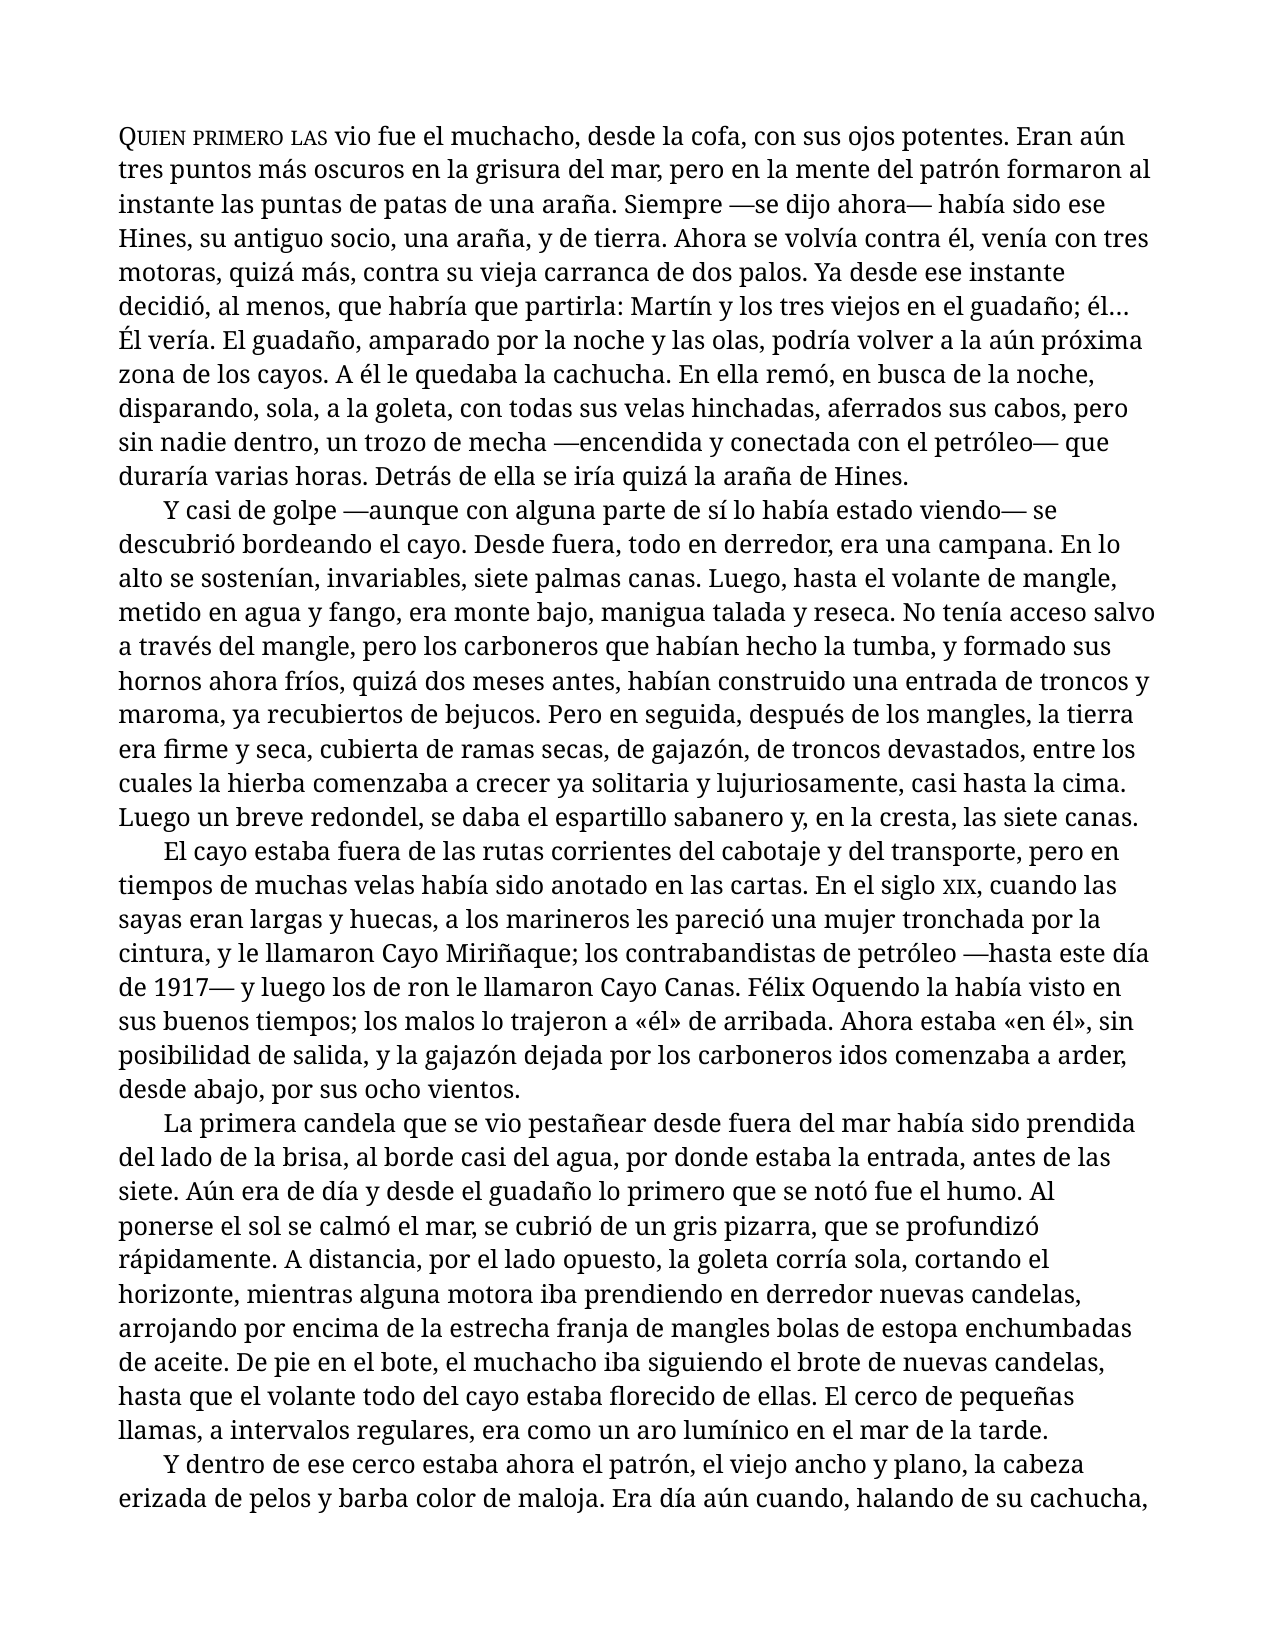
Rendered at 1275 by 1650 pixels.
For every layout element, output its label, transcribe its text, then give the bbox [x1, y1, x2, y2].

text Quien primero las vio fue el muchacho, desde la cofa, con sus ojos potentes. Eran aún tres puntos más oscuros en la grisura del mar, pero en la mente del patrón formaron al instante las puntas de patas de una araña. Siempre —se dijo ahora— había sido ese Hines, su antiguo socio, una araña, y de tierra. Ahora se volvía contra él, venía con tres motoras, quizá más, contra su vieja carranca de dos palos. Ya desde ese instante decidió, al menos, que habría que partirla: Martín y los tres viejos en el guadaño; él… Él vería. El guadaño, amparado por la noche y las olas, podría volver a la aún próxima zona de los cayos. A él le quedaba la cachucha. En ella remó, en busca de la noche, disparando, sola, a la goleta, con todas sus velas hinchadas, aferrados sus cabos, pero sin nadie dentro, un trozo de mecha —encendida y conectada con el petróleo— que duraría varias horas. Detrás de ella se iría quizá la araña de Hines. Y casi de golpe —aunque con alguna parte de sí lo había estado viendo— se descubrió bordeando el cayo. Desde fuera, todo en derredor, era una campana. En lo alto se sostenían, invariables, siete palmas canas. Luego, hasta el volante de mangle, metido en agua y fango, era monte bajo, manigua talada y reseca. No tenía acceso salvo a través del mangle, pero los carboneros que habían hecho la tumba, y formado sus hornos ahora fríos, quizá dos meses antes, habían construido una entrada de troncos y maroma, ya recubiertos de bejucos. Pero en seguida, después de los mangles, la tierra era firme y seca, cubierta de ramas secas, de gajazón, de troncos devastados, entre los cuales la hierba comenzaba a crecer ya solitaria y lujuriosamente, casi hasta la cima. Luego un breve redondel, se daba el espartillo sabanero y, en la cresta, las siete canas. El cayo estaba fuera de las rutas corrientes del cabotaje y del transporte, pero en tiempos de muchas velas había sido anotado en las cartas. En el siglo xix, cuando las sayas eran largas y huecas, a los marineros les pareció una mujer tronchada por la cintura, y le llamaron Cayo Miriñaque; los contrabandistas de petróleo —hasta este día de 1917— y luego los de ron le llamaron Cayo Canas. Félix Oquendo la había visto en sus buenos tiempos; los malos lo trajeron a «él» de arribada. Ahora estaba «en él», sin posibilidad de salida, y la gajazón dejada por los carboneros idos comenzaba a arder, desde abajo, por sus ocho vientos. La primera candela que se vio pestañear desde fuera del mar había sido prendida del lado de la brisa, al borde casi del agua, por donde estaba la entrada, antes de las siete. Aún era de día y desde el guadaño lo primero que se notó fue el humo. Al ponerse el sol se calmó el mar, se cubrió de un gris pizarra, que se profundizó rápidamente. A distancia, por el lado opuesto, la goleta corría sola, cortando el horizonte, mientras alguna motora iba prendiendo en derredor nuevas candelas, arrojando por encima de la estrecha franja de mangles bolas de estopa enchumbadas de aceite. De pie en el bote, el muchacho iba siguiendo el brote de nuevas candelas, hasta que el volante todo del cayo estaba florecido de ellas. El cerco de pequeñas llamas, a intervalos regulares, era como un aro lumínico en el mar de la tarde. Y dentro de ese cerco estaba ahora el patrón, el viejo ancho y plano, la cabeza erizada de pelos y barba color de maloja. Era día aún cuando, halando de su cachucha, [118, 118, 1157, 1515]
